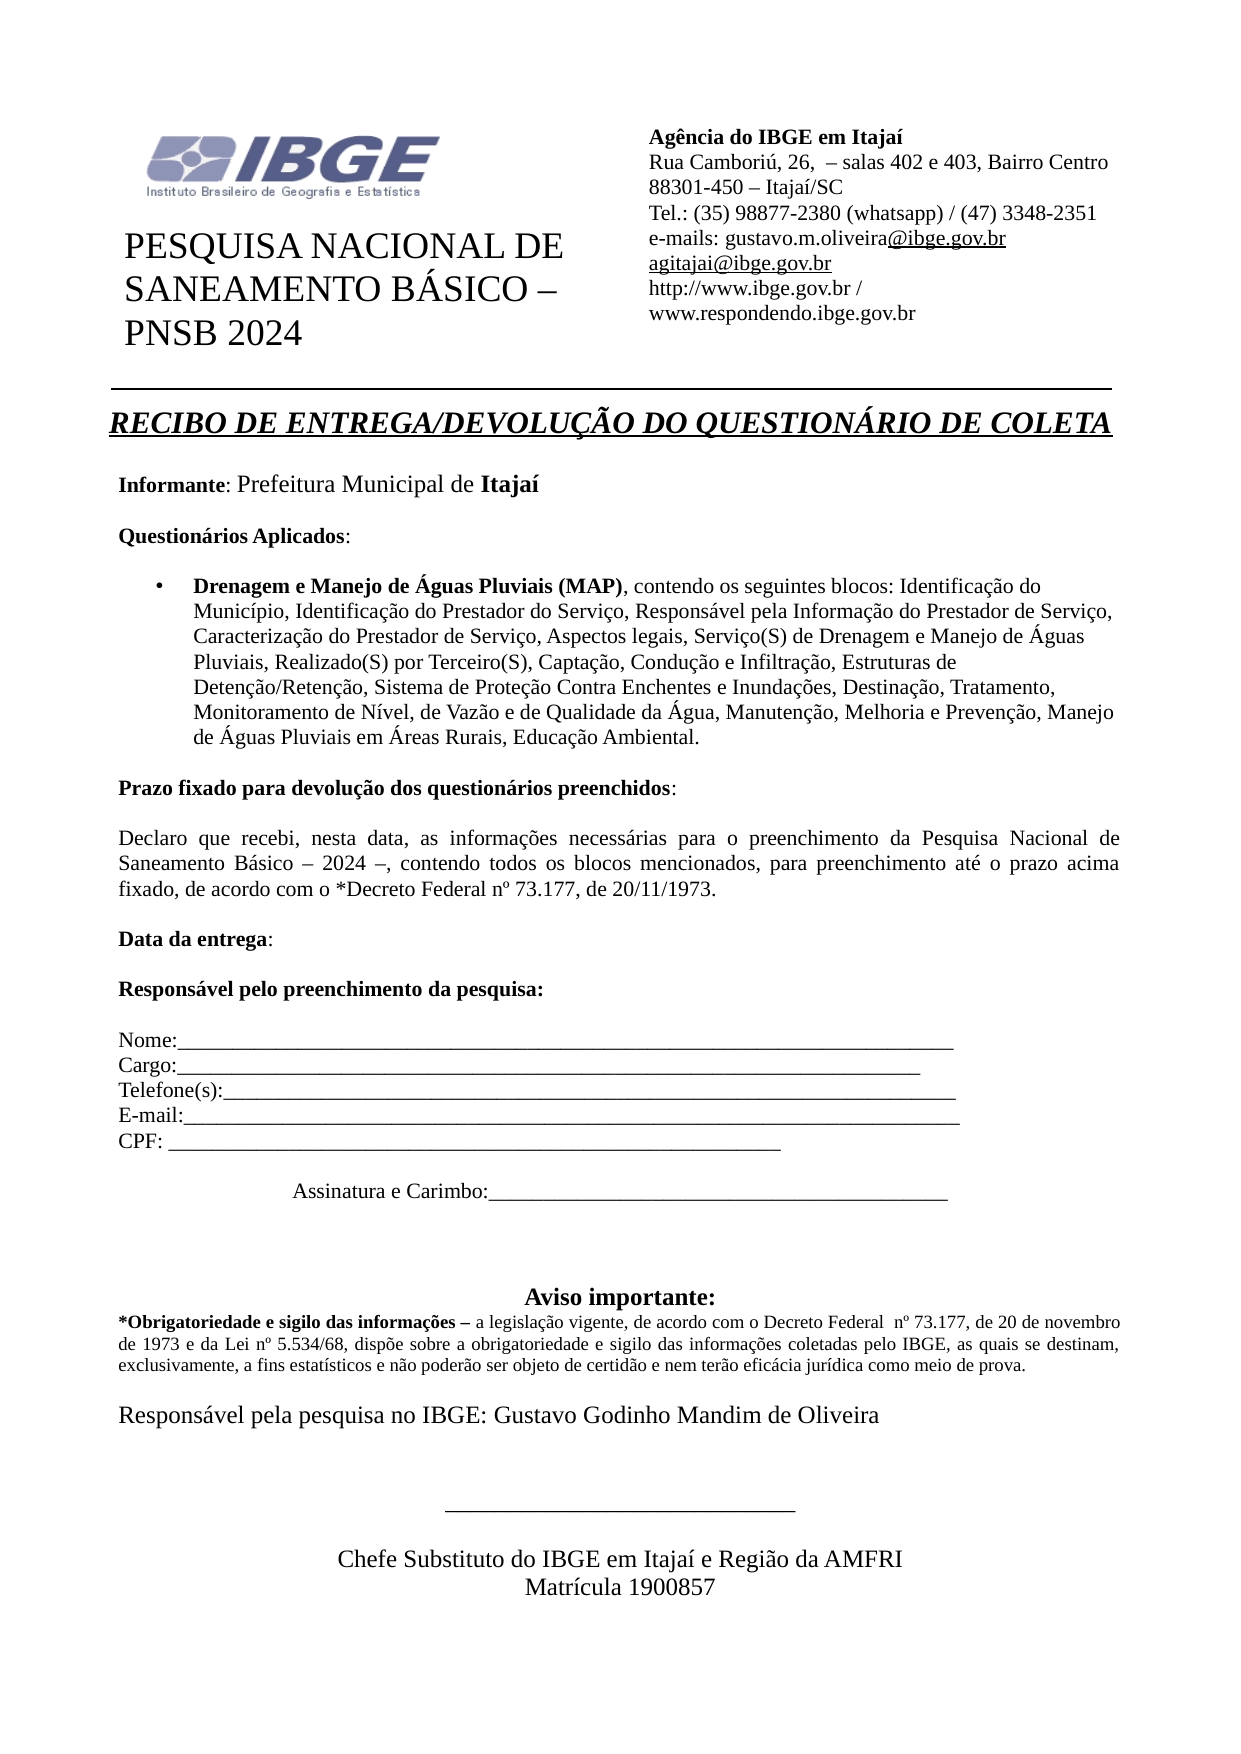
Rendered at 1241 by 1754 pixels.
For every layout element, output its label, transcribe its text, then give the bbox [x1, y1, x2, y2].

text Aviso importante: [118, 1282, 1122, 1311]
text Telefone(s):___________________________________________________________________ [118, 1077, 1122, 1102]
text Matrícula 1900857 [118, 1572, 1122, 1601]
text Prazo fixado para devolução dos questionários preenchidos: [118, 775, 1122, 800]
table_header [111, 390, 1112, 404]
text E-mail:_______________________________________________________________________ [118, 1102, 1122, 1128]
text *Obrigatoriedade e sigilo das informações – a legislação vigente, de acordo com o Decreto Federal nº 73.177, de 20 de novembro de 1973 e da Lei nº 5.534/68, dispõe sobre a obrigatoriedade e sigilo das informações coletadas pelo IBGE, as quais se destinam, exclusivamente, a fins estatísticos e não poderão ser objeto de certidão e nem terão eficácia jurídica como meio de prova. [118, 1311, 1122, 1376]
text Questionários Aplicados: [118, 523, 1122, 548]
text Responsável pelo preenchimento da pesquisa: [118, 976, 1122, 1002]
text Informante: Prefeitura Municipal de Itajaí [118, 469, 1122, 497]
text ____________________________ [118, 1486, 1122, 1515]
text Assinatura e Carimbo:__________________________________________ [118, 1178, 1122, 1203]
text CPF: ________________________________________________________ [118, 1128, 1122, 1153]
picture [140, 132, 445, 201]
text Nome:_______________________________________________________________________ [118, 1027, 1122, 1052]
table_header PESQUISA NACIONAL DE SANEAMENTO BÁSICO – PNSB 2024 [118, 118, 643, 359]
list Drenagem e Manejo de Águas Pluviais (MAP), contendo os seguintes blocos: Identificação do Município, Identificação do Prestador do Serviço, Responsável pela Informação do Prestador de Serviço, Caracterização do Prestador de Serviço, Aspectos legais, Serviço(S) de Drenagem e Manejo de Águas Pluviais, Realizado(S) por Terceiro(S), Captação, Condução e Infiltração, Estruturas de Detenção/Retenção, Sistema de Proteção Contra Enchentes e Inundações, Destinação, Tratamento, Monitoramento de Nível, de Vazão e de Qualidade da Água, Manutenção, Melhoria e Prevenção, Manejo de Águas Pluviais em Áreas Rurais, Educação Ambiental. [156, 573, 1122, 749]
text Data da entrega: [118, 926, 1122, 951]
text Responsável pela pesquisa no IBGE: Gustavo Godinho Mandim de Oliveira [118, 1400, 1122, 1429]
text Declaro que recebi, nesta data, as informações necessárias para o preenchimento da Pesquisa Nacional de Saneamento Básico – 2024 –, contendo todos os blocos mencionados, para preenchimento até o prazo acima fixado, de acordo com o *Decreto Federal nº 73.177, de 20/11/1973. [118, 825, 1122, 901]
text RECIBO DE ENTREGA/DEVOLUÇÃO DO QUESTIONÁRIO DE COLETA [99, 404, 1122, 440]
table_header Agência do IBGE em Itajaí Rua Camboriú, 26, – salas 402 e 403, Bairro Centro 88301-450 – Itajaí/SC Tel.: (35) 98877-2380 (whatsapp) / (47) 3348-2351 e-mails: gustavo.m.oliveira@ibge.gov.br agitajai@ibge.gov.br http://www.ibge.gov.br / www.respondendo.ibge.gov.br [643, 118, 1122, 359]
text Cargo:____________________________________________________________________ [118, 1052, 1122, 1077]
text Chefe Substituto do IBGE em Itajaí e Região da AMFRI [118, 1544, 1122, 1572]
